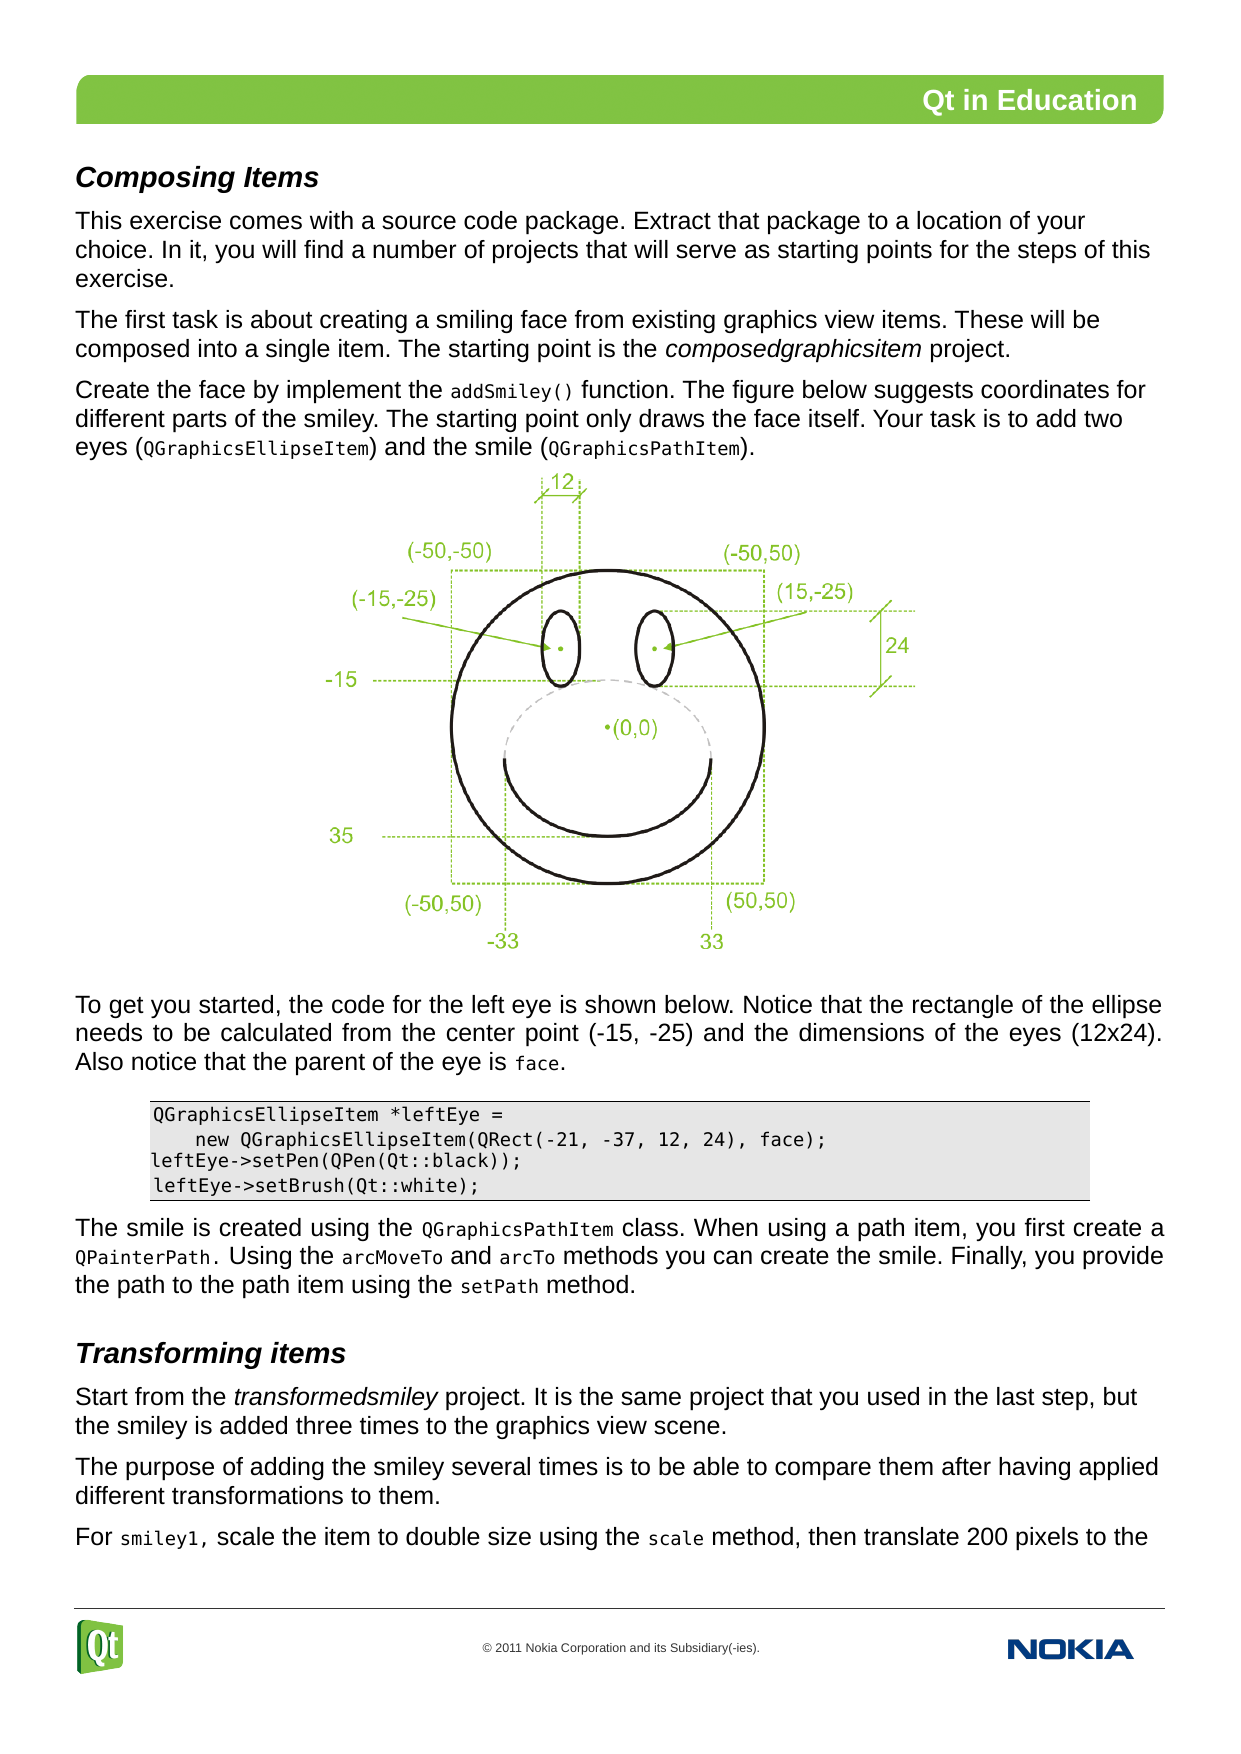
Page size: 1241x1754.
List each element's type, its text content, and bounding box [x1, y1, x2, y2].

text The first task is about creating a smiling face from existing graphics view items. These will be composed into a single item. The starting point is the composedgraphicsitem project. [75, 305, 1165, 362]
text To get you started, the code for the left eye is shown below. Notice that the rectangle of the ellipse needs to be calculated from the center point (-15, -25) and the dimensions of the eyes (12x24). Also notice that the parent of the eye is face. [75, 989, 1165, 1076]
picture [325, 473, 916, 949]
text leftEye->setPen(QPen(Qt::black)); [150, 1150, 1090, 1172]
text Create the face by implement the addSmiley() function. The figure below suggests coordinates for different parts of the smiley. The starting point only draws the face itself. Your task is to add two eyes (QGraphicsEllipseItem) and the smile (QGraphicsPathItem). [75, 375, 1165, 461]
text For smiley1, scale the item to double size using the scale method, then translate 200 pixels to the [75, 1522, 1165, 1551]
text The smile is created using the QGraphicsPathItem class. When using a path item, you first create a QPainterPath. Using the arcMoveTo and arcTo methods you can create the smile. Finally, you provide the path to the path item using the setPath method. [75, 1212, 1165, 1299]
text This exercise comes with a source code package. Extract that package to a location of your choice. In it, you will find a number of projects that will serve as starting points for the steps of this exercise. [75, 206, 1165, 292]
subtitle Transforming items [75, 1336, 1165, 1370]
text Start from the transformedsmiley project. It is the same project that you used in the last step, but the smiley is added three times to the graphics view scene. [75, 1382, 1165, 1440]
text new QGraphicsEllipseItem(QRect(-21, -37, 12, 24), face); [150, 1128, 1090, 1150]
picture [76, 75, 1164, 124]
picture [73, 1615, 127, 1679]
text The purpose of adding the smiley several times is to be able to compare them after having applied different transformations to them. [75, 1452, 1165, 1510]
text leftEye->setBrush(Qt::white); [150, 1172, 1090, 1200]
subtitle Composing Items [75, 160, 1165, 193]
text QGraphicsEllipseItem *leftEye = [150, 1102, 1090, 1128]
picture [978, 1610, 1164, 1688]
